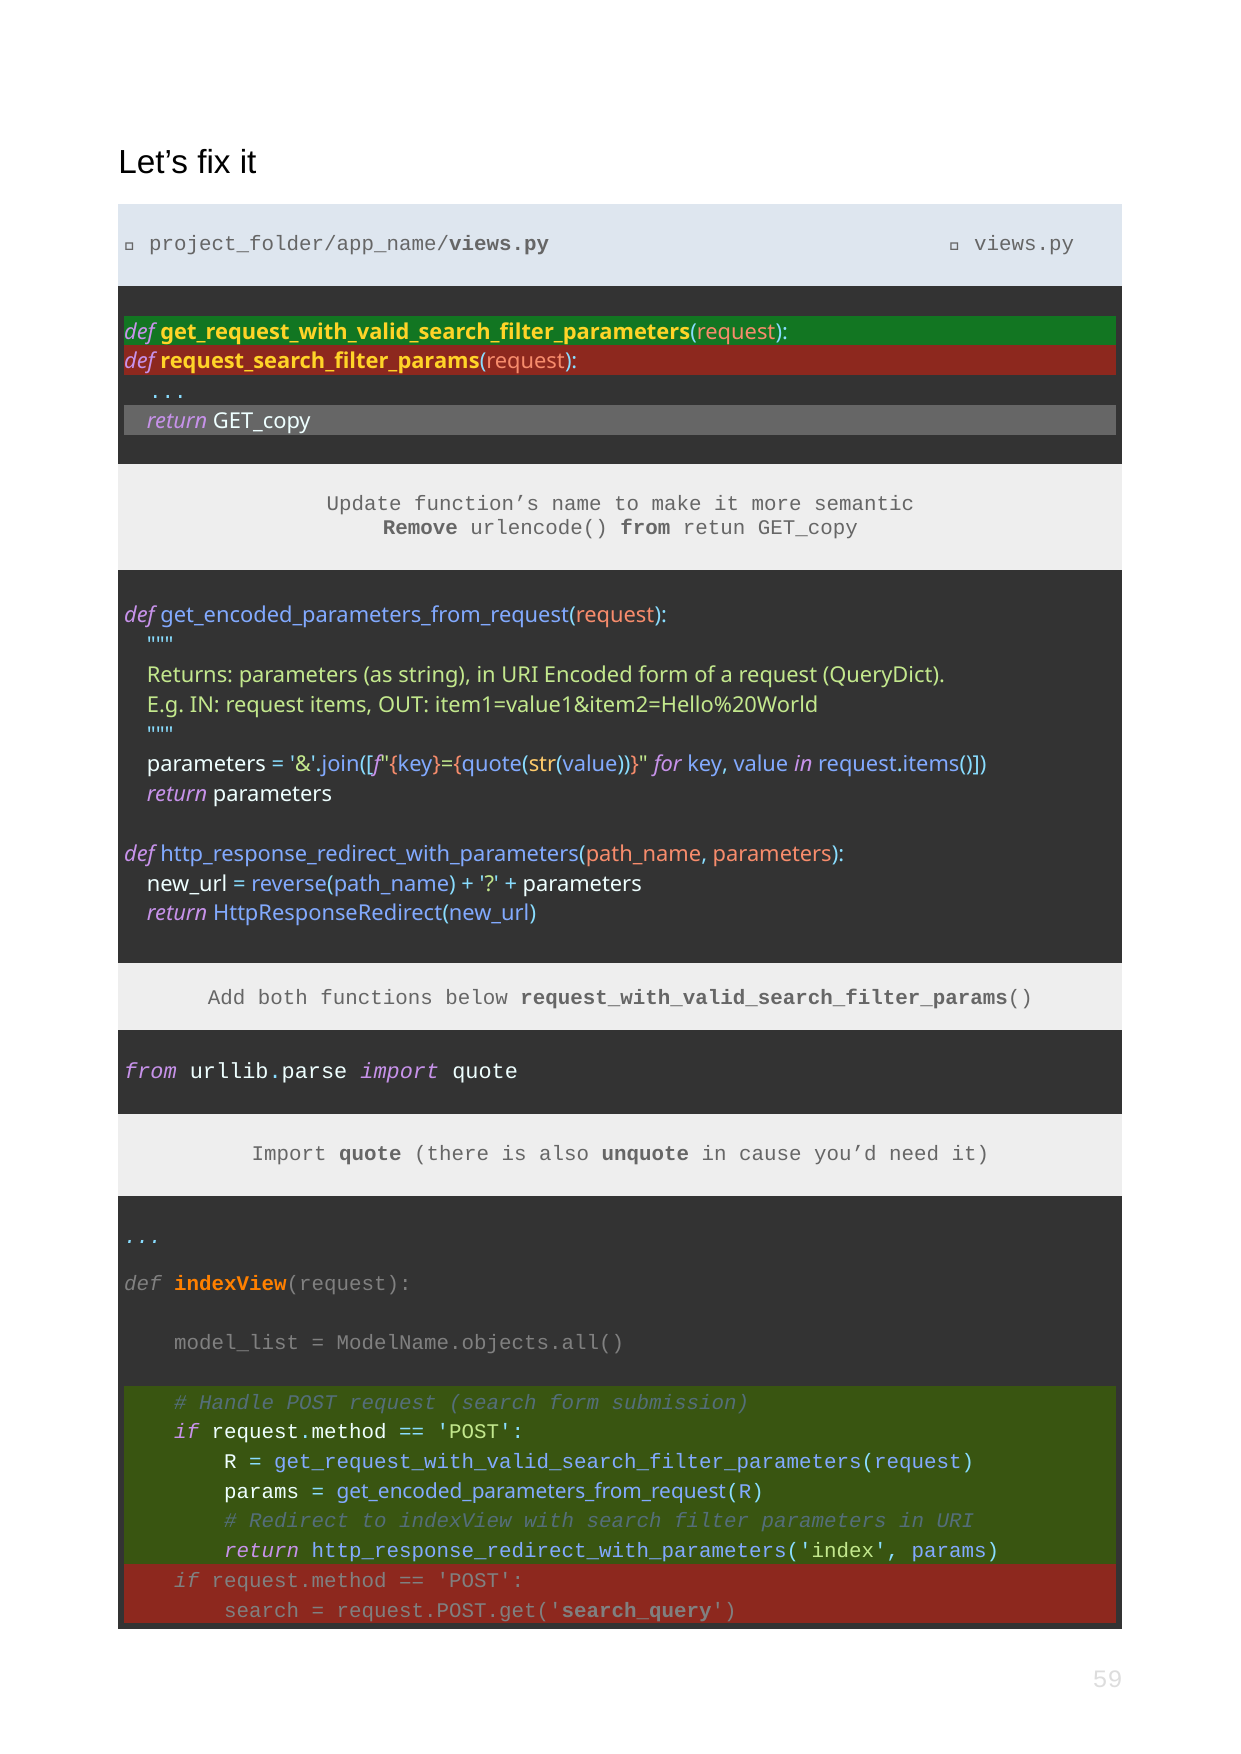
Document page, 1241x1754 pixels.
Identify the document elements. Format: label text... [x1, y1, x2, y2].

table_cell ... def indexView(request): model_list = ModelName.objects.all() # Handle POST request (search form submission) if request.method == 'POST': R = get_request_with_valid_search_filter_parameters(request) params = get_encoded_parameters_from_request(R) # Redirect to indexView with search filter parameters in URI return http_response_redirect_with_parameters('index', params) if request.method == 'POST': search = request.POST.get('search_query') [118, 1196, 1122, 1629]
table_cell Import quote (there is also unquote in cause you’d need it) [118, 1114, 1122, 1196]
table_cell def get_request_with_valid_search_filter_parameters(request): def request_search_filter_params(request): ... return GET_copy [118, 286, 1122, 464]
text Let’s fix it [118, 142, 1122, 180]
table_cell Update function’s name to make it more semantic Remove urlencode() from retun GET_copy [118, 464, 1122, 570]
table_cell Add both functions below request_with_valid_search_filter_params() [118, 963, 1122, 1030]
table_cell def get_encoded_parameters_from_request(request): """ Returns: parameters (as string), in URI Encoded form of a request (QueryDict). E.g. IN: request items, OUT: item1=value1&item2=Hello%20World """ parameters = '&'.join([f"{key}={quote(str(value))}" for key, value in request.items()]) return parameters def http_response_redirect_with_parameters(path_name, parameters): new_url = reverse(path_name) + '?' + parameters return HttpResponseRedirect(new_url) [118, 570, 1122, 963]
table_cell from urllib.parse import quote [118, 1030, 1122, 1114]
table_header 📝 project_folder/app_name/views.py 🐍 views.py [118, 204, 1122, 286]
